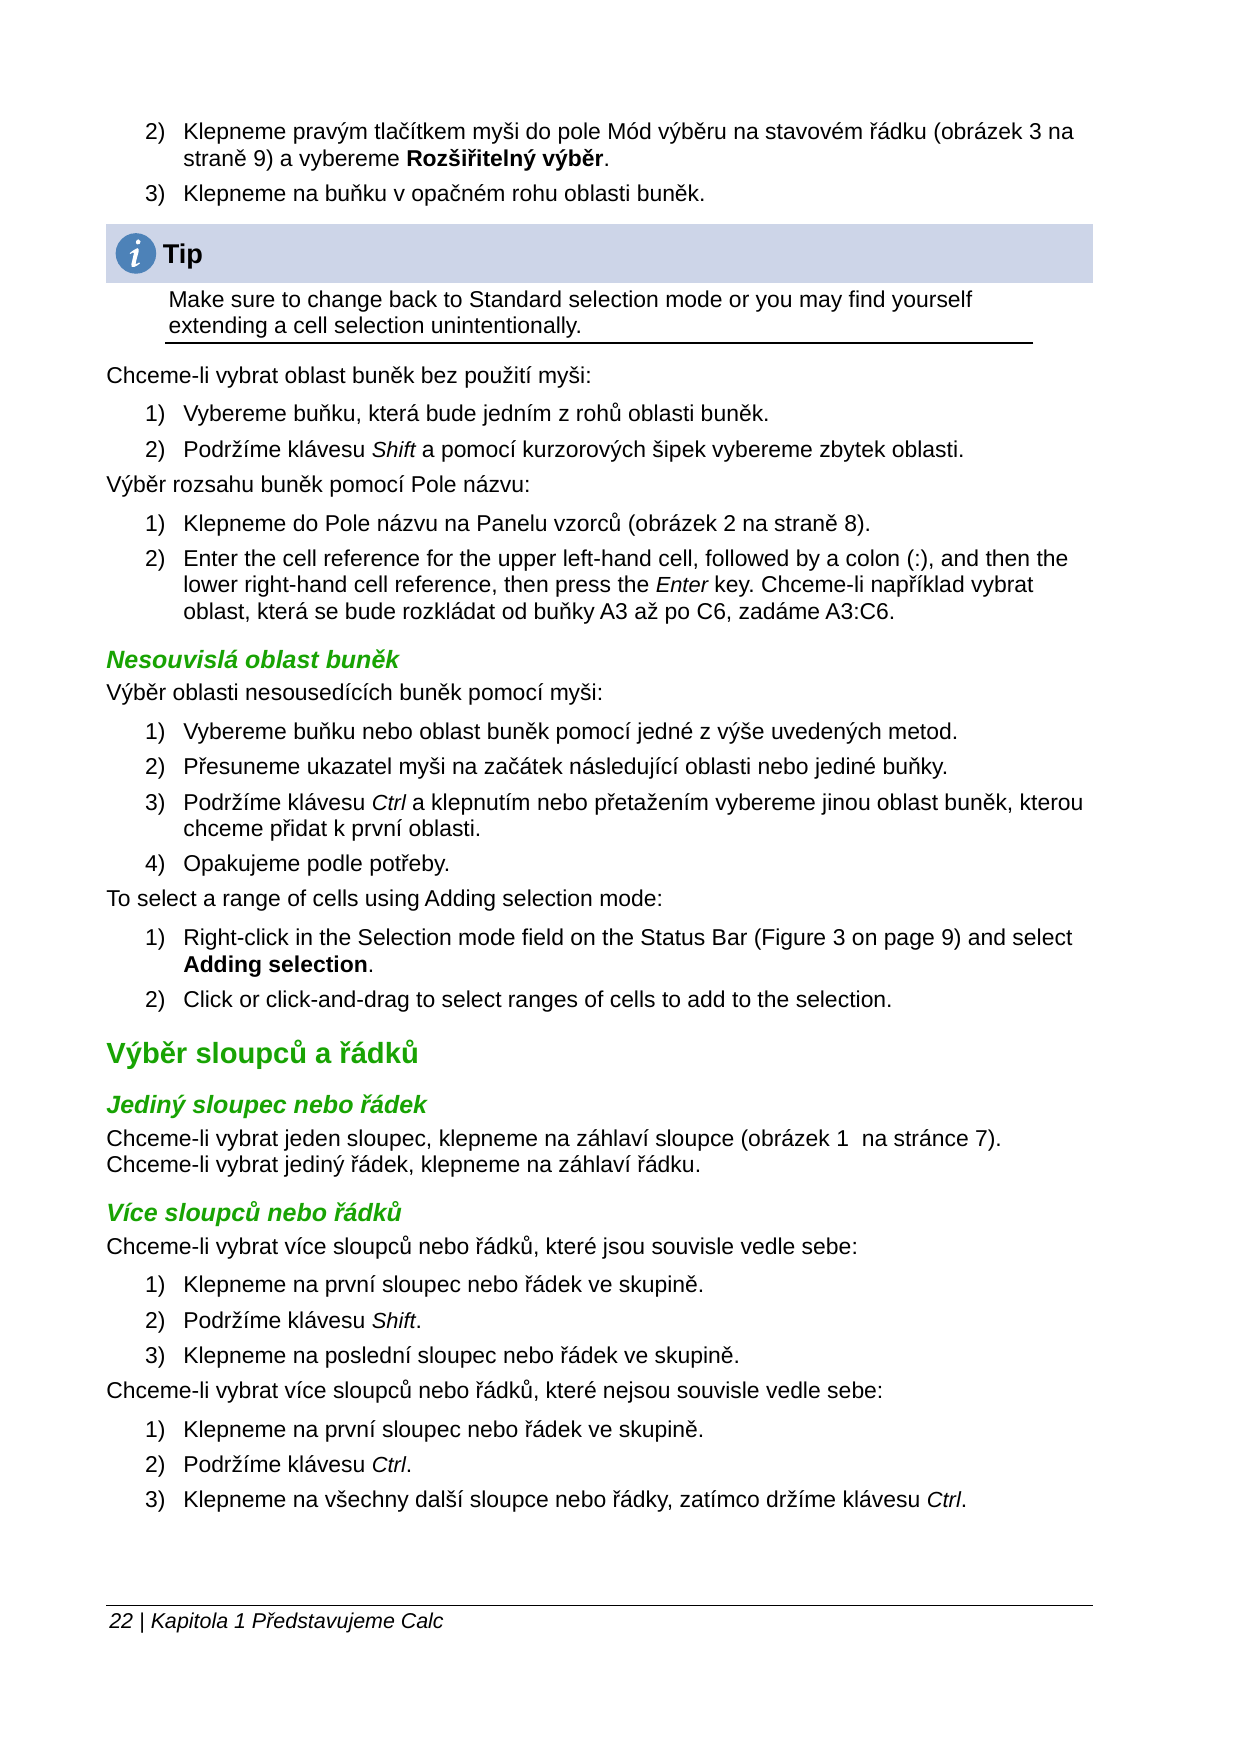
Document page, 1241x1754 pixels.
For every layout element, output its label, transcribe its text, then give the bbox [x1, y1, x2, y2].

text To select a range of cells using Adding selection mode: [106, 885, 1093, 912]
list Podržíme klávesu Ctrl. [165, 1451, 1093, 1477]
list Klepneme do Pole názvu na Panelu vzorců (obrázek 2 na straně 7). [165, 510, 1093, 536]
list Chceme-li vybrat více sloupců nebo řádků, které nejsou souvisle vedle sebe: [106, 1377, 1093, 1403]
list Podržíme klávesu Shift a pomocí kurzorových šipek vybereme zbytek oblasti. [165, 436, 1093, 462]
list Chceme-li vybrat oblast buněk bez použití myši: [106, 362, 1093, 388]
list Podržíme klávesu Shift. [165, 1307, 1093, 1333]
list Klepneme na buňku v opačném rohu oblasti buněk. [165, 180, 1093, 206]
text Make sure to change back to Standard selection mode or you may find yourself extending a cell selection unintentionally. [165, 283, 1033, 342]
list Klepneme na první sloupec nebo řádek ve skupině. [165, 1416, 1093, 1442]
subtitle Tip [106, 224, 1093, 283]
list Klepneme na první sloupec nebo řádek ve skupině. [165, 1271, 1093, 1298]
subtitle Výběr sloupců a řádků [106, 1036, 1093, 1069]
text Výběr rozsahu buněk pomocí Pole názvu: [106, 471, 1093, 497]
list Enter the cell reference for the upper left-hand cell, followed by a colon (:), and then the lower right-hand cell reference, then press the Enter key. Chceme-li například vybrat oblast, která se bude rozkládat od buňky A3 až po C6, zadáme A3:C6. [165, 545, 1093, 624]
list Vybereme buňku nebo oblast buněk pomocí jedné z výše uvedených metod. [165, 718, 1093, 744]
list Chceme-li vybrat více sloupců nebo řádků, které jsou souvisle vedle sebe: [106, 1233, 1093, 1259]
list Right-click in the Selection mode field on the Status Bar (Figure 3 on page 8) and select Adding selection. [165, 924, 1093, 977]
list Přesuneme ukazatel myši na začátek následující oblasti nebo jediné buňky. [165, 753, 1093, 780]
list Klepneme pravým tlačítkem myši do pole Mód výběru na stavovém řádku (obrázek 3 na straně 8) a vybereme Rozšiřitelný výběr. [165, 118, 1093, 171]
list Opakujeme podle potřeby. [165, 850, 1093, 876]
list Klepneme na všechny další sloupce nebo řádky, zatímco držíme klávesu Ctrl. [165, 1486, 1093, 1513]
list Click or click-and-drag to select ranges of cells to add to the selection. [165, 986, 1093, 1012]
subtitle Více sloupců nebo řádků [106, 1198, 1093, 1227]
subtitle Nesouvislá oblast buněk [106, 644, 1093, 673]
subtitle Jediný sloupec nebo řádek [106, 1090, 1093, 1119]
list Podržíme klávesu Ctrl a klepnutím nebo přetažením vybereme jinou oblast buněk, kterou chceme přidat k první oblasti. [165, 788, 1093, 841]
text Chceme-li vybrat jeden sloupec, klepneme na záhlaví sloupce (obrázek 1 na stránce 6). Chceme-li vybrat jediný řádek, klepneme na záhlaví řádku. [106, 1124, 1093, 1177]
text Výběr oblasti nesousedících buněk pomocí myši: [106, 679, 1093, 706]
list Klepneme na poslední sloupec nebo řádek ve skupině. [165, 1342, 1093, 1368]
list Vybereme buňku, která bude jedním z rohů oblasti buněk. [165, 400, 1093, 427]
